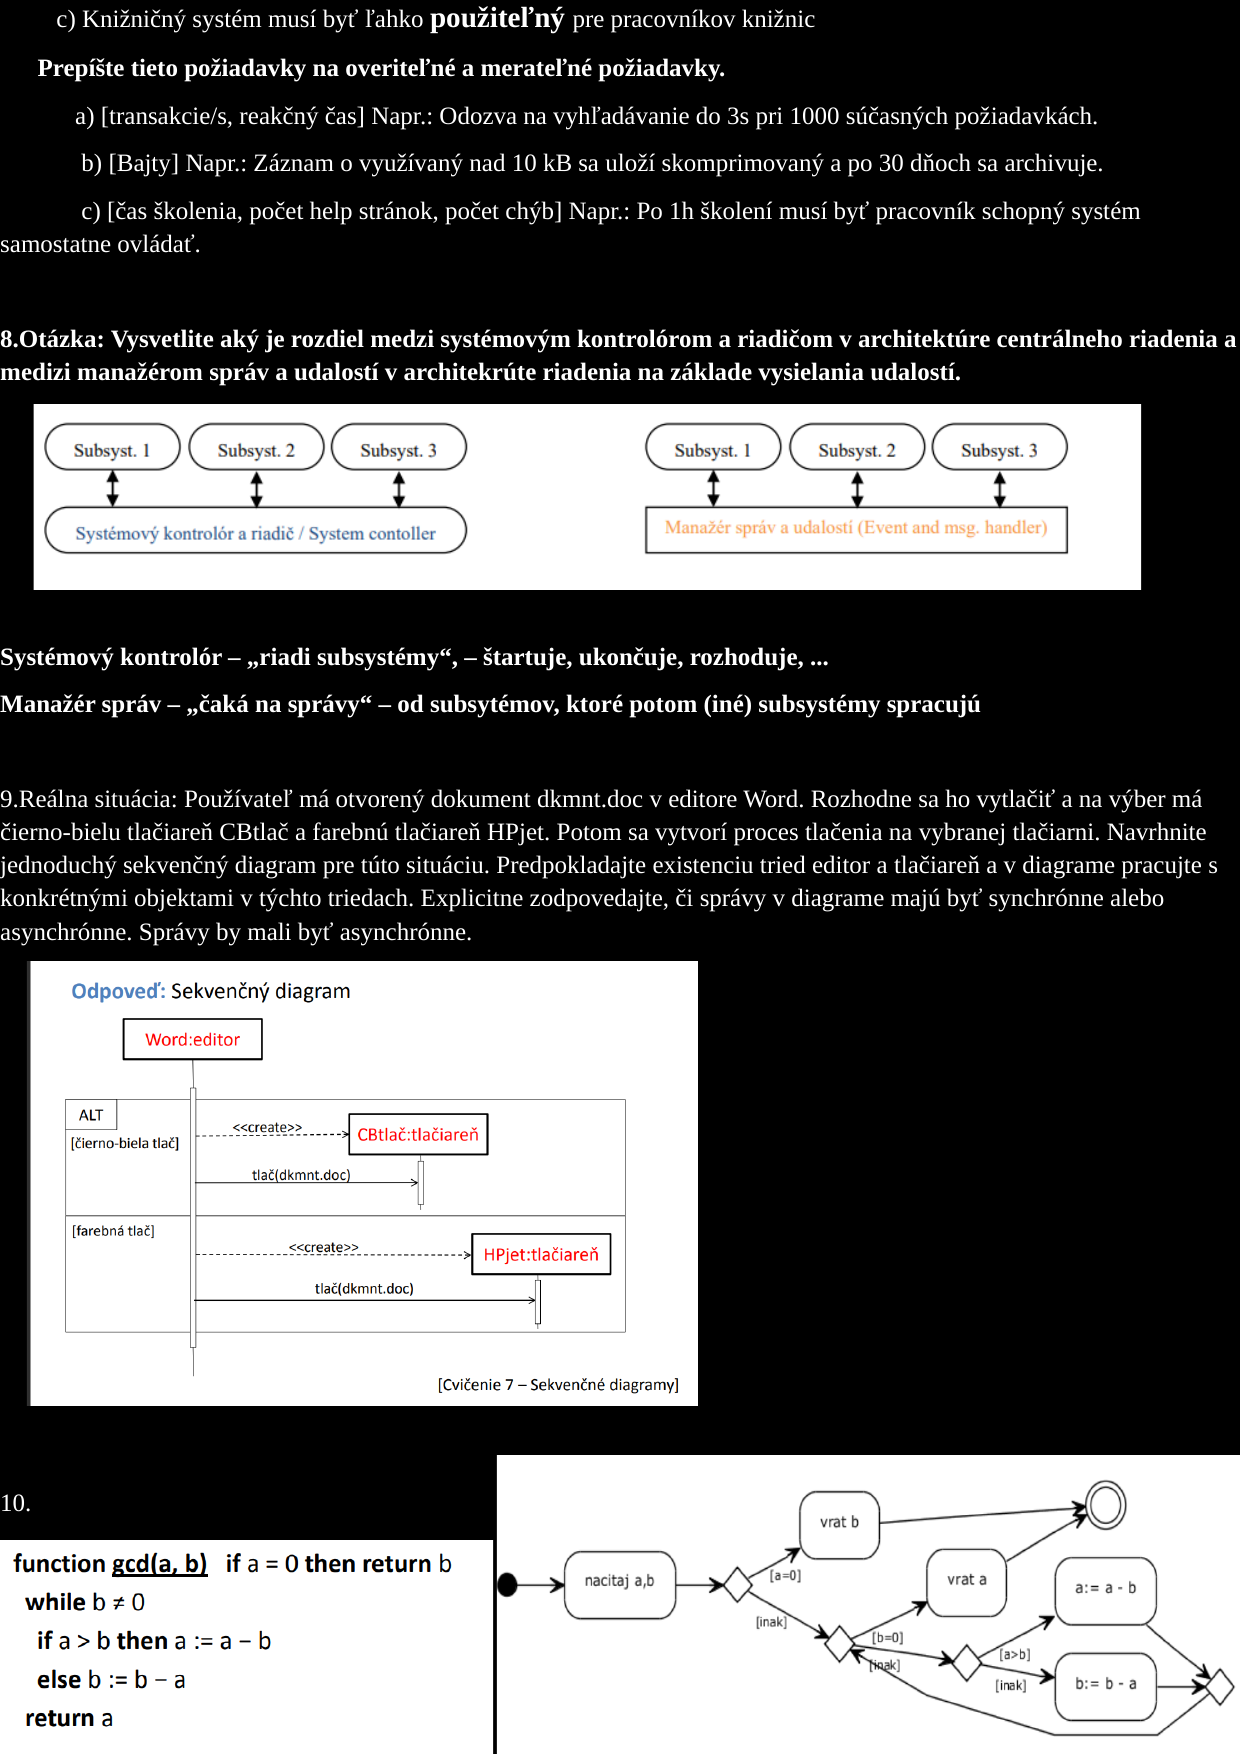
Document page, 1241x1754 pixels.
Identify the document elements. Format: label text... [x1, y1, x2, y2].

picture [26, 961, 698, 1406]
text c) Knižničný systém musí byť ľahko použiteľný pre pracovníkov knižnic [0, 0, 1240, 33]
text Systémový kontrolór – „riadi subsystémy“, – štartuje, ukončuje, rozhoduje, ... [0, 642, 1240, 670]
picture [33, 404, 1142, 590]
picture [0, 1540, 494, 1754]
text a) [transakcie/s, reakčný čas] Napr.: Odozva na vyhľadávanie do 3s pri 1000 súčasných požiadavkách. [0, 101, 1240, 129]
text 10. [0, 1488, 496, 1517]
text 8.Otázka: Vysvetlite aký je rozdiel medzi systémovým kontrolórom a riadičom v architektúre centrálneho riadenia a medizi manažérom správ a udalostí v architekrúte riadenia na základe vysielania udalostí. [0, 324, 1240, 386]
text Prepíšte tieto požiadavky na overiteľné a merateľné požiadavky. [0, 53, 1240, 82]
picture [496, 1455, 1240, 1754]
text c) [čas školenia, počet help stránok, počet chýb] Napr.: Po 1h školení musí byť pracovník schopný systém samostatne ovládať. [0, 196, 1240, 258]
text Manažér správ – „čaká na správy“ – od subsytémov, ktoré potom (iné) subsystémy spracujú [0, 689, 1240, 718]
text 9.Reálna situácia: Používateľ má otvorený dokument dkmnt.doc v editore Word. Rozhodne sa ho vytlačiť a na výber má čierno-bielu tlačiareň CBtlač a farebnú tlačiareň HPjet. Potom sa vytvorí proces tlačenia na vybranej tlačiarni. Navrhnite jednoduchý sekvenčný diagram pre túto situáciu. Predpokladajte existenciu tried editor a tlačiareň a v diagrame pracujte s konkrétnými objektami v týchto triedach. Explicitne zodpovedajte, či správy v diagrame majú byť synchrónne alebo asynchrónne. Správy by mali byť asynchrónne. [0, 784, 1240, 945]
text b) [Bajty] Napr.: Záznam o využívaný nad 10 kB sa uloží skomprimovaný a po 30 dňoch sa archivuje. [0, 148, 1240, 177]
